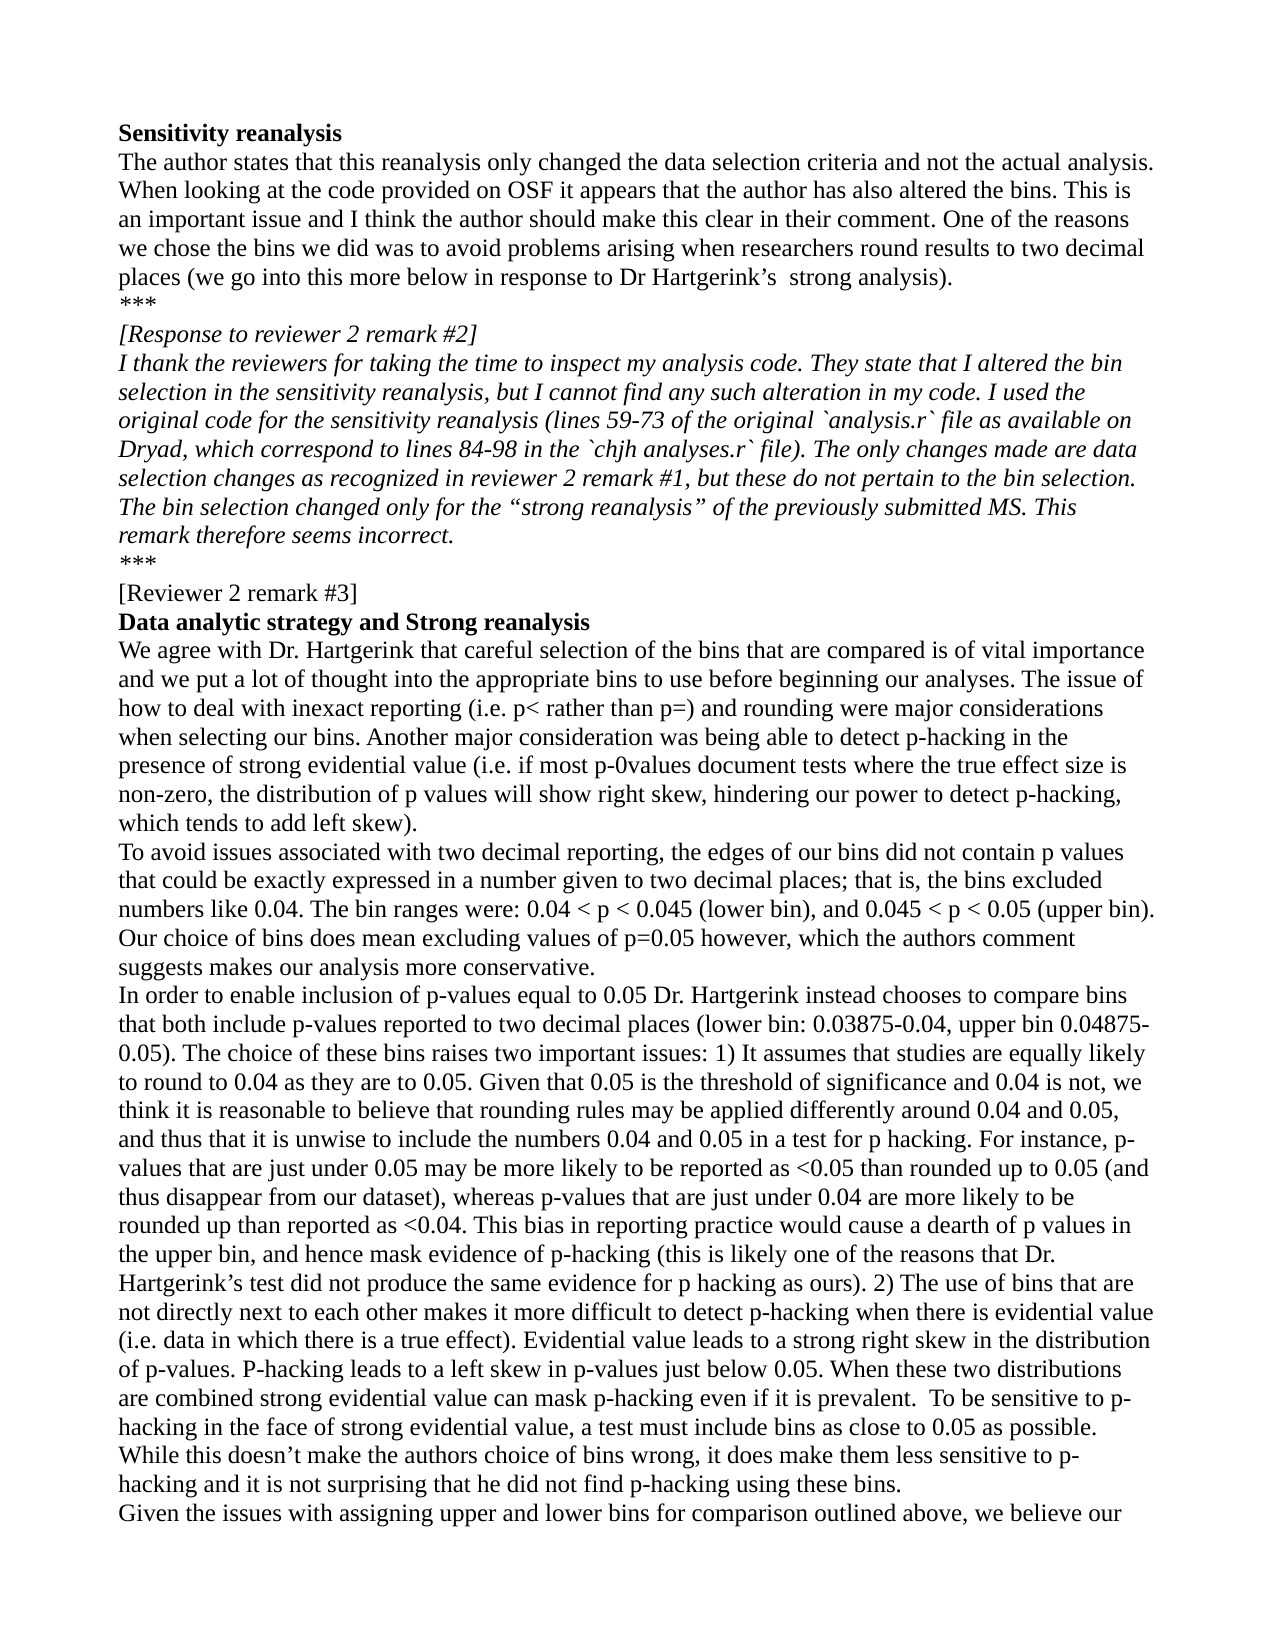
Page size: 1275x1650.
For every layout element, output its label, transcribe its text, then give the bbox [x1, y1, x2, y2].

text To avoid issues associated with two decimal reporting, the edges of our bins did not contain p values that could be exactly expressed in a number given to two decimal places; that is, the bins excluded numbers like 0.04. The bin ranges were: 0.04 < p < 0.045 (lower bin), and 0.045 < p < 0.05 (upper bin). Our choice of bins does mean excluding values of p=0.05 however, which the authors comment suggests makes our analysis more conservative. [118, 837, 1157, 981]
text In order to enable inclusion of p-values equal to 0.05 Dr. Hartgerink instead chooses to compare bins that both include p-values reported to two decimal places (lower bin: 0.03875-0.04, upper bin 0.04875-0.05). The choice of these bins raises two important issues: 1) It assumes that studies are equally likely to round to 0.04 as they are to 0.05. Given that 0.05 is the threshold of significance and 0.04 is not, we think it is reasonable to believe that rounding rules may be applied differently around 0.04 and 0.05, and thus that it is unwise to include the numbers 0.04 and 0.05 in a test for p hacking. For instance, p-values that are just under 0.05 may be more likely to be reported as <0.05 than rounded up to 0.05 (and thus disappear from our dataset), whereas p-values that are just under 0.04 are more likely to be rounded up than reported as <0.04. This bias in reporting practice would cause a dearth of p values in the upper bin, and hence mask evidence of p-hacking (this is likely one of the reasons that Dr. Hartgerink’s test did not produce the same evidence for p hacking as ours). 2) The use of bins that are not directly next to each other makes it more difficult to detect p-hacking when there is evidential value (i.e. data in which there is a true effect). Evidential value leads to a strong right skew in the distribution of p-values. P-hacking leads to a left skew in p-values just below 0.05. When these two distributions are combined strong evidential value can mask p-hacking even if it is prevalent. To be sensitive to p-hacking in the face of strong evidential value, a test must include bins as close to 0.05 as possible. While this doesn’t make the authors choice of bins wrong, it does make them less sensitive to p-hacking and it is not surprising that he did not find p-hacking using these bins. [118, 981, 1157, 1498]
text Sensitivity reanalysis [118, 118, 1157, 147]
text [Response to reviewer 2 remark #2] [118, 319, 1157, 348]
text I thank the reviewers for taking the time to inspect my analysis code. They state that I altered the bin selection in the sensitivity reanalysis, but I cannot find any such alteration in my code. I used the original code for the sensitivity reanalysis (lines 59-73 of the original `analysis.r` file as available on Dryad, which correspond to lines 84-98 in the `chjh analyses.r` file). The only changes made are data selection changes as recognized in reviewer 2 remark #1, but these do not pertain to the bin selection. The bin selection changed only for the “strong reanalysis” of the previously submitted MS. This remark therefore seems incorrect. [118, 348, 1157, 549]
text The author states that this reanalysis only changed the data selection criteria and not the actual analysis. When looking at the code provided on OSF it appears that the author has also altered the bins. This is an important issue and I think the author should make this clear in their comment. One of the reasons we chose the bins we did was to avoid problems arising when researchers round results to two decimal places (we go into this more below in response to Dr Hartgerink’s strong analysis). [118, 147, 1157, 291]
text Given the issues with assigning upper and lower bins for comparison outlined above, we believe our [118, 1498, 1157, 1527]
text [Reviewer 2 remark #3] [118, 578, 1157, 607]
text *** [118, 291, 1157, 319]
text We agree with Dr. Hartgerink that careful selection of the bins that are compared is of vital importance and we put a lot of thought into the appropriate bins to use before beginning our analyses. The issue of how to deal with inexact reporting (i.e. p< rather than p=) and rounding were major considerations when selecting our bins. Another major consideration was being able to detect p-hacking in the presence of strong evidential value (i.e. if most p-0values document tests where the true effect size is non-zero, the distribution of p values will show right skew, hindering our power to detect p-hacking, which tends to add left skew). [118, 636, 1157, 837]
text Data analytic strategy and Strong reanalysis [118, 607, 1157, 636]
text *** [118, 549, 1157, 578]
